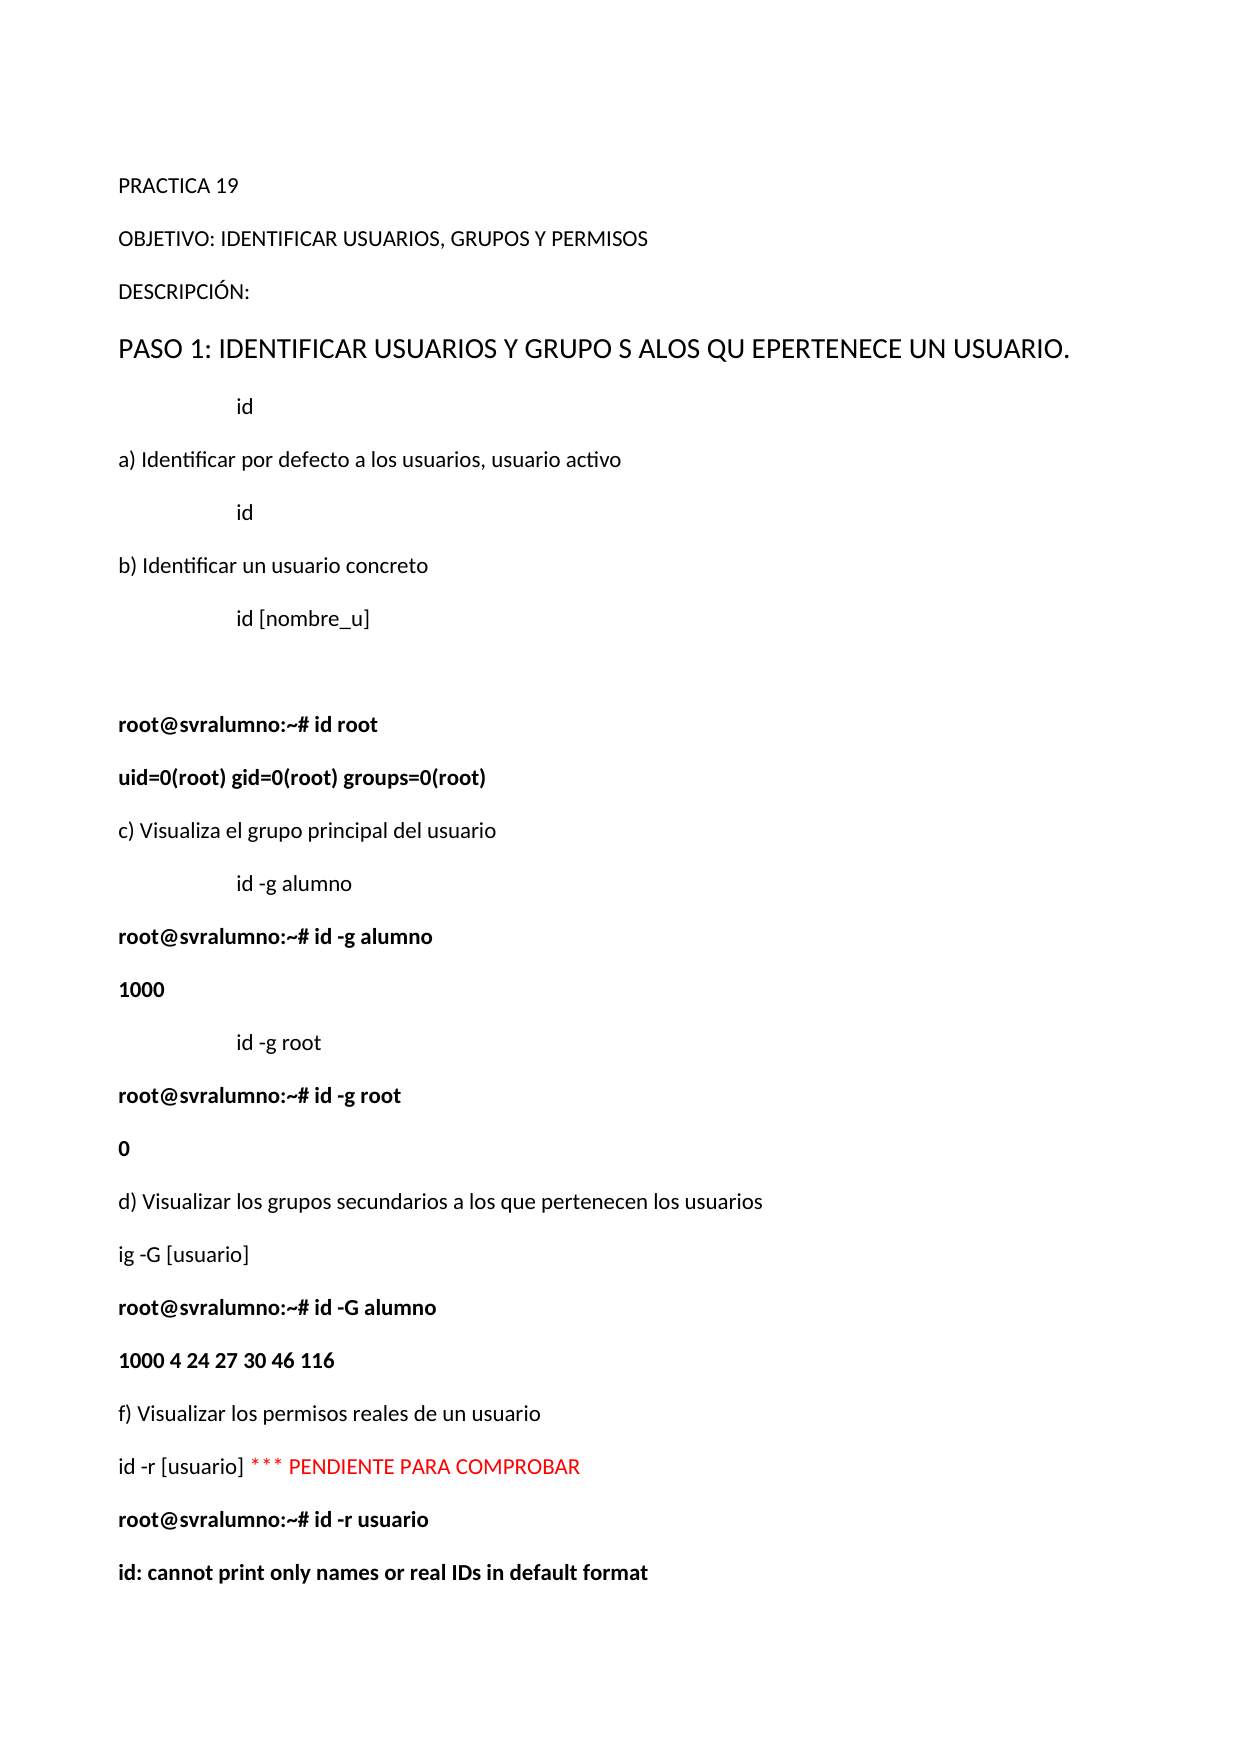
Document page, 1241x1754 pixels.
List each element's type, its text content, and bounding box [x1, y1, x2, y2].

text ig -G [usuario] [118, 1240, 1122, 1268]
text a) Identificar por defecto a los usuarios, usuario activo [118, 445, 1122, 473]
text root@svralumno:~# id -g root [118, 1081, 1122, 1109]
text DESCRIPCIÓN: [118, 277, 1122, 305]
text 1000 [118, 975, 1122, 1003]
text root@svralumno:~# id -r usuario [118, 1505, 1122, 1533]
text root@svralumno:~# id -G alumno [118, 1293, 1122, 1321]
text id -r [usuario] *** PENDIENTE PARA COMPROBAR [118, 1452, 1122, 1480]
text d) Visualizar los grupos secundarios a los que pertenecen los usuarios [118, 1187, 1122, 1215]
text 1000 4 24 27 30 46 116 [118, 1346, 1122, 1374]
text PASO 1: IDENTIFICAR USUARIOS Y GRUPO S ALOS QU EPERTENECE UN USUARIO. [118, 330, 1122, 366]
text uid=0(root) gid=0(root) groups=0(root) [118, 763, 1122, 791]
text PRACTICA 19 [118, 171, 1122, 199]
text id -g root [118, 1028, 1122, 1056]
text OBJETIVO: IDENTIFICAR USUARIOS, GRUPOS Y PERMISOS [118, 224, 1122, 252]
text id -g alumno [118, 869, 1122, 897]
text c) Visualiza el grupo principal del usuario [118, 816, 1122, 844]
text id: cannot print only names or real IDs in default format [118, 1558, 1122, 1586]
text f) Visualizar los permisos reales de un usuario [118, 1399, 1122, 1427]
text b) Identificar un usuario concreto [118, 551, 1122, 579]
text root@svralumno:~# id root [118, 710, 1122, 738]
text id [118, 392, 1122, 420]
text 0 [118, 1134, 1122, 1162]
text id [nombre_u] [118, 604, 1122, 632]
text id [118, 498, 1122, 526]
text root@svralumno:~# id -g alumno [118, 922, 1122, 950]
